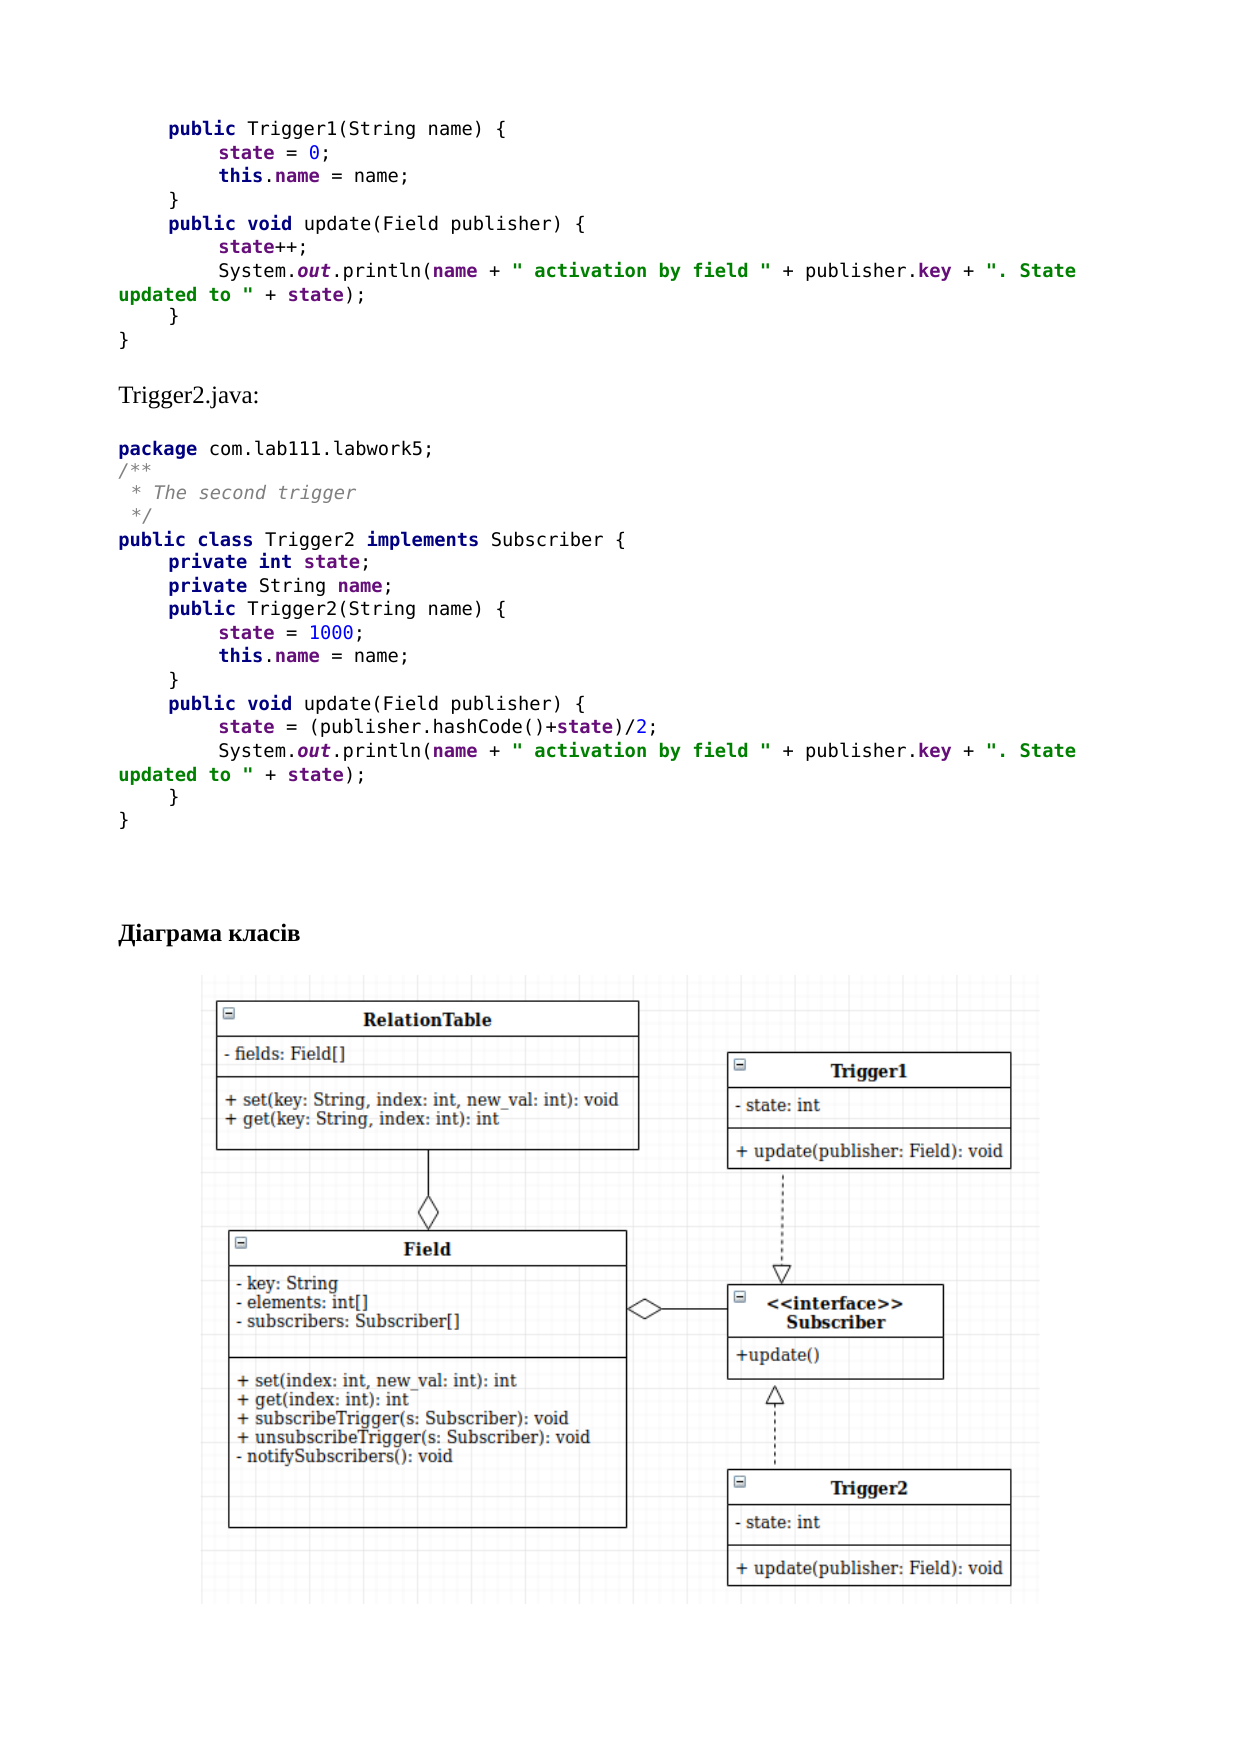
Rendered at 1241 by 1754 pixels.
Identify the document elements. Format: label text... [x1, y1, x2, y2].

text } [118, 306, 1122, 329]
picture [200, 975, 1040, 1604]
text /** [118, 460, 1122, 482]
text } [118, 669, 1122, 693]
text state = (publisher.hashCode()+state)/2; [118, 716, 1122, 740]
text this.name = name; [118, 165, 1122, 189]
text public void update(Field publisher) { [118, 213, 1122, 236]
text public Trigger1(String name) { [118, 118, 1122, 142]
text state = 1000; [118, 622, 1122, 646]
text } [118, 786, 1122, 809]
text Діаграма класів [118, 918, 1122, 947]
text public class Trigger2 implements Subscriber { [118, 529, 1122, 551]
text System.out.println(name + " activation by field " + publisher.key + ". State updated to " + state); [118, 260, 1122, 306]
text private String name; [118, 574, 1122, 598]
text */ [118, 505, 1122, 529]
text public Trigger2(String name) { [118, 598, 1122, 622]
text private int state; [118, 551, 1122, 574]
text } [118, 329, 1122, 351]
text state++; [118, 236, 1122, 260]
text this.name = name; [118, 646, 1122, 669]
text } [118, 189, 1122, 213]
text state = 0; [118, 142, 1122, 165]
text } [118, 809, 1122, 831]
text Trigger2.java: [118, 381, 1122, 409]
text public void update(Field publisher) { [118, 693, 1122, 716]
text package com.lab111.labwork5; [118, 438, 1122, 460]
text * The second trigger [118, 482, 1122, 505]
text System.out.println(name + " activation by field " + publisher.key + ". State updated to " + state); [118, 740, 1122, 786]
